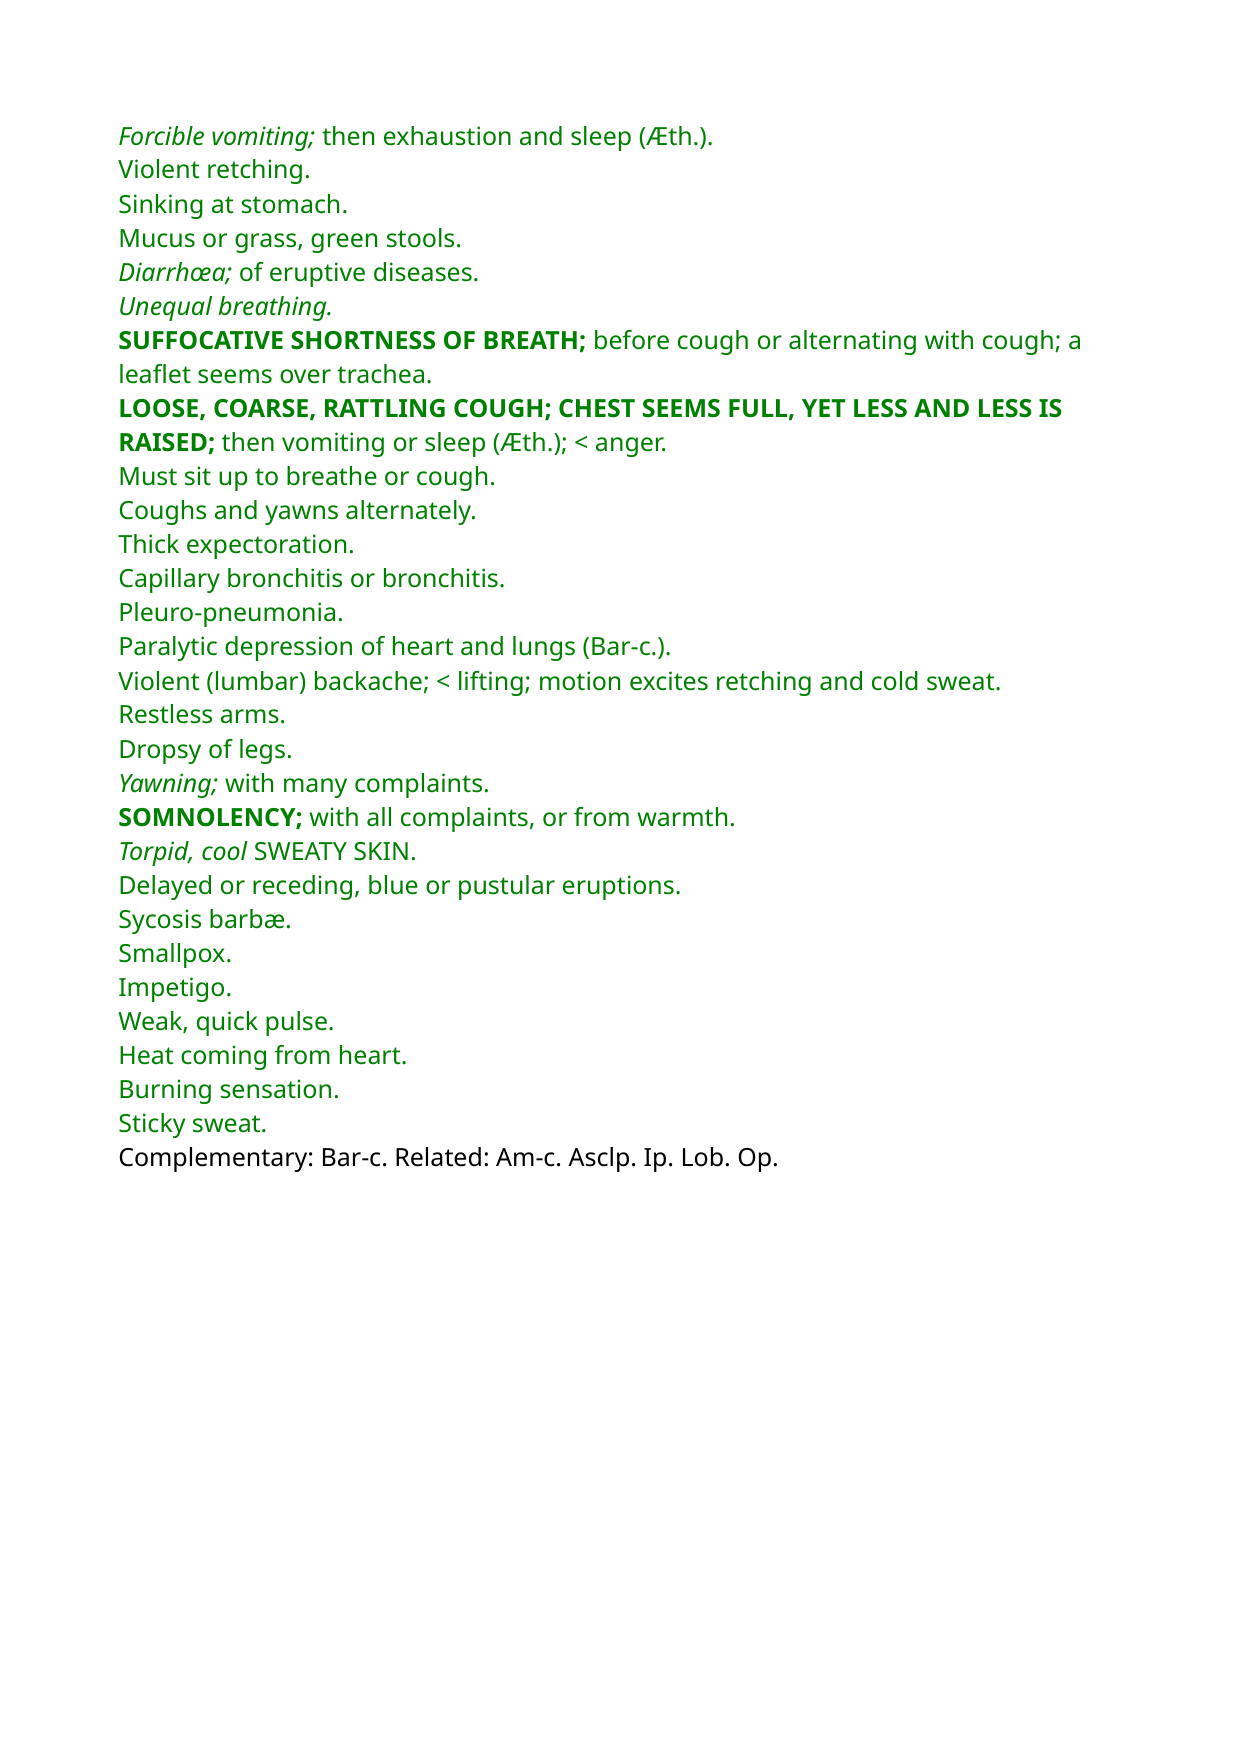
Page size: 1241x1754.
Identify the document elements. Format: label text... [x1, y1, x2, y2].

text Sticky sweat. [118, 1106, 1122, 1140]
text Pleuro-pneumonia. [118, 595, 1122, 629]
text Weak, quick pulse. [118, 1004, 1122, 1038]
text Mucus or grass, green stools. [118, 220, 1122, 254]
text Must sit up to breathe or cough. [118, 459, 1122, 493]
text Unequal breathing. [118, 288, 1122, 322]
text Delayed or receding, blue or pustular eruptions. [118, 867, 1122, 902]
text Forcible vomiting; then exhaustion and sleep (Æth.). [118, 118, 1122, 152]
text LOOSE, COARSE, RATTLING COUGH; CHEST SEEMS FULL, YET LESS AND LESS IS RAISED; then vomiting or sleep (Æth.); < anger. [118, 391, 1122, 459]
text Violent (lumbar) backache; < lifting; motion excites retching and cold sweat. [118, 663, 1122, 697]
text Yawning; with many complaints. [118, 765, 1122, 799]
text Complementary: Bar-c. Related: Am-c. Asclp. Ip. Lob. Op. [118, 1140, 1122, 1174]
text Sinking at stomach. [118, 186, 1122, 220]
text SUFFOCATIVE SHORTNESS OF BREATH; before cough or alternating with cough; a leaflet seems over trachea. [118, 322, 1122, 391]
text Sycosis barbæ. [118, 902, 1122, 936]
text Impetigo. [118, 970, 1122, 1004]
text Capillary bronchitis or bronchitis. [118, 561, 1122, 595]
text Torpid, cool SWEATY SKIN. [118, 833, 1122, 867]
text Paralytic depression of heart and lungs (Bar-c.). [118, 629, 1122, 663]
text Heat coming from heart. [118, 1038, 1122, 1072]
text Dropsy of legs. [118, 731, 1122, 765]
text Smallpox. [118, 936, 1122, 970]
text Restless arms. [118, 697, 1122, 731]
text Burning sensation. [118, 1072, 1122, 1106]
text SOMNOLENCY; with all complaints, or from warmth. [118, 799, 1122, 833]
text Thick expectoration. [118, 527, 1122, 561]
text Coughs and yawns alternately. [118, 493, 1122, 527]
text Violent retching. [118, 152, 1122, 186]
text Diarrhœa; of eruptive diseases. [118, 254, 1122, 288]
